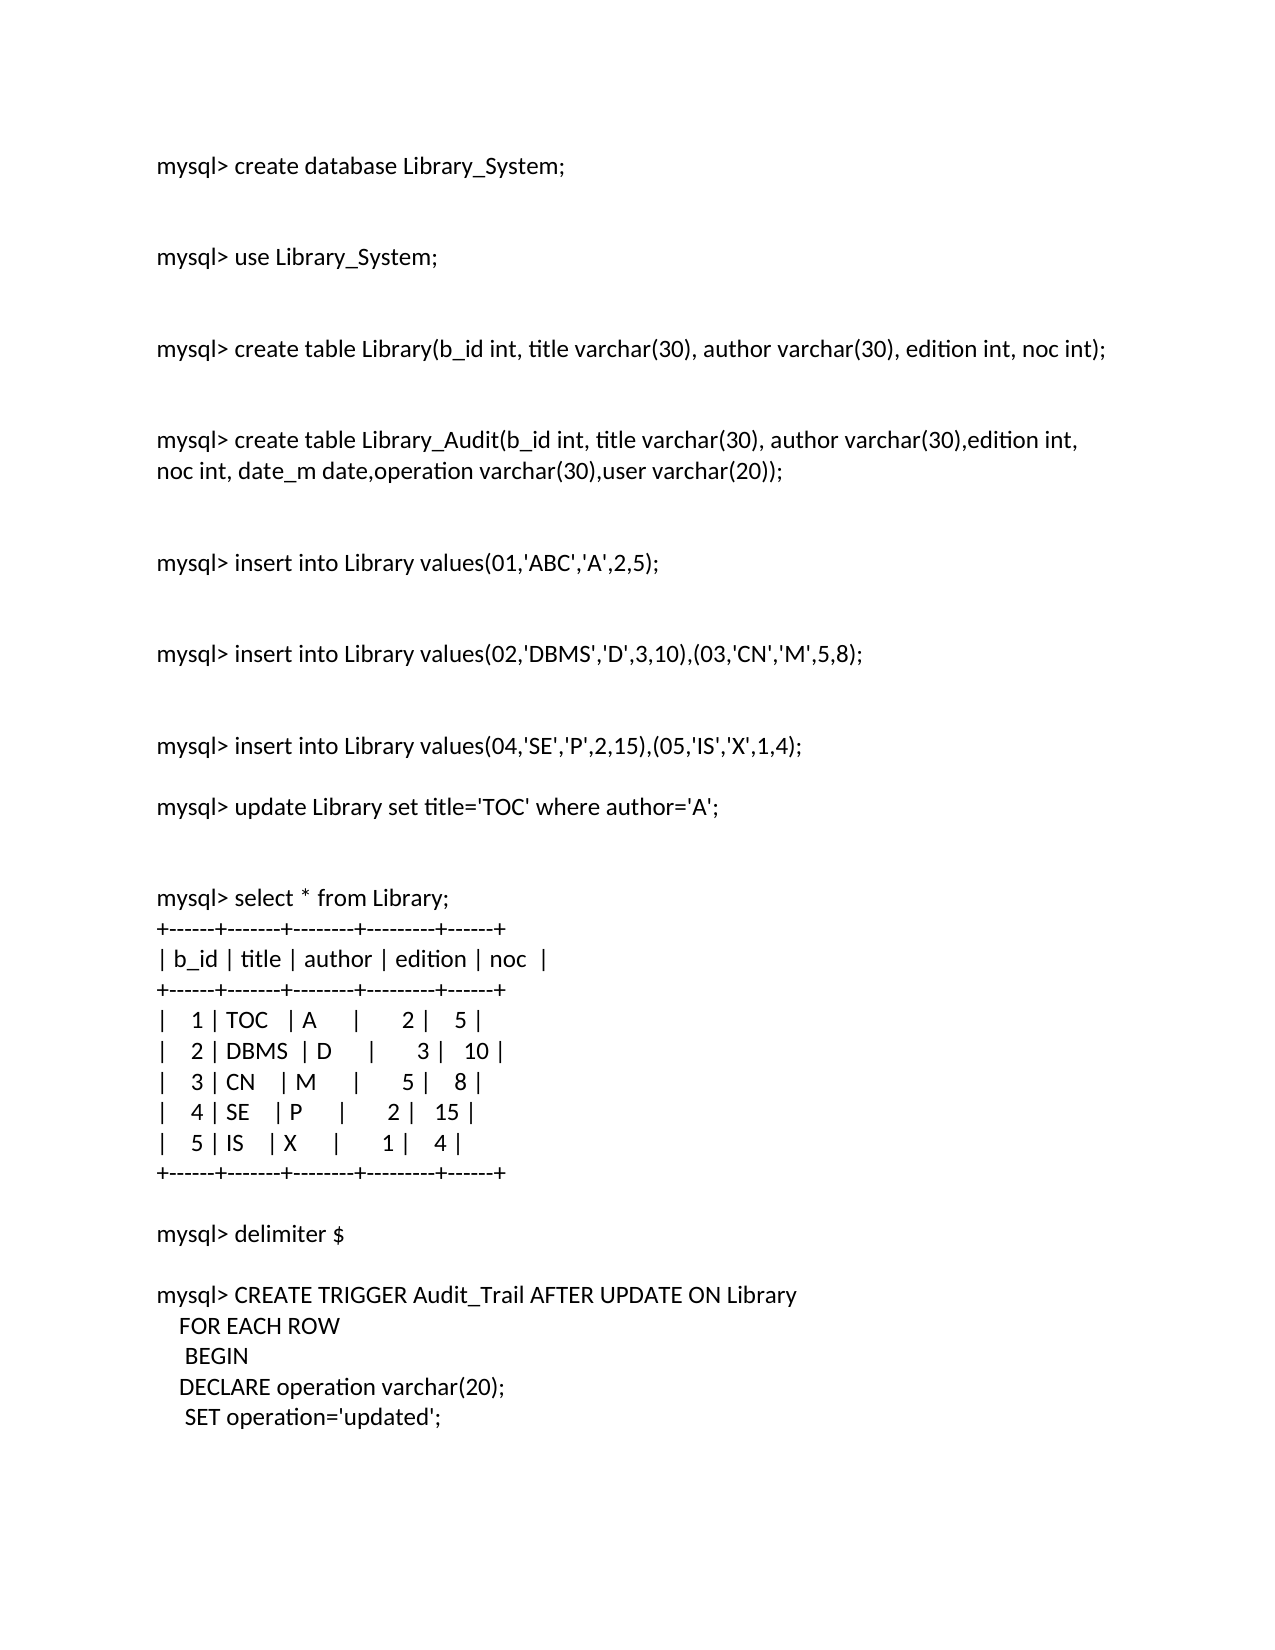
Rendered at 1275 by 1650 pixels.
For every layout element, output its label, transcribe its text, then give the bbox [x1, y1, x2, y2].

text mysql> select * from Library; [156, 882, 1118, 913]
text | 5 | IS | X | 1 | 4 | [156, 1127, 1118, 1157]
text FOR EACH ROW [156, 1310, 1118, 1340]
text mysql> insert into Library values(02,'DBMS','D',3,10),(03,'CN','M',5,8); [156, 638, 1118, 669]
text | b_id | title | author | edition | noc | [156, 943, 1118, 974]
text | 4 | SE | P | 2 | 15 | [156, 1096, 1118, 1127]
text mysql> create database Library_System; [156, 150, 1118, 181]
text BEGIN [156, 1340, 1118, 1371]
text mysql> update Library set title='TOC' where author='A'; [156, 791, 1118, 821]
text SET operation='updated'; [156, 1401, 1118, 1432]
text mysql> insert into Library values(01,'ABC','A',2,5); [156, 547, 1118, 577]
text mysql> CREATE TRIGGER Audit_Trail AFTER UPDATE ON Library [156, 1279, 1118, 1310]
text mysql> delimiter $ [156, 1218, 1118, 1249]
text +------+-------+--------+---------+------+ [156, 913, 1118, 943]
text mysql> use Library_System; [156, 242, 1118, 272]
text +------+-------+--------+---------+------+ [156, 974, 1118, 1004]
text | 1 | TOC | A | 2 | 5 | [156, 1004, 1118, 1035]
text | 3 | CN | M | 5 | 8 | [156, 1066, 1118, 1096]
text | 2 | DBMS | D | 3 | 10 | [156, 1035, 1118, 1066]
text DECLARE operation varchar(20); [156, 1371, 1118, 1401]
text mysql> create table Library(b_id int, title varchar(30), author varchar(30), edition int, noc int); [156, 333, 1118, 364]
text mysql> create table Library_Audit(b_id int, title varchar(30), author varchar(30),edition int, noc int, date_m date,operation varchar(30),user varchar(20)); [156, 425, 1118, 486]
text +------+-------+--------+---------+------+ [156, 1157, 1118, 1188]
text mysql> insert into Library values(04,'SE','P',2,15),(05,'IS','X',1,4); [156, 730, 1118, 760]
